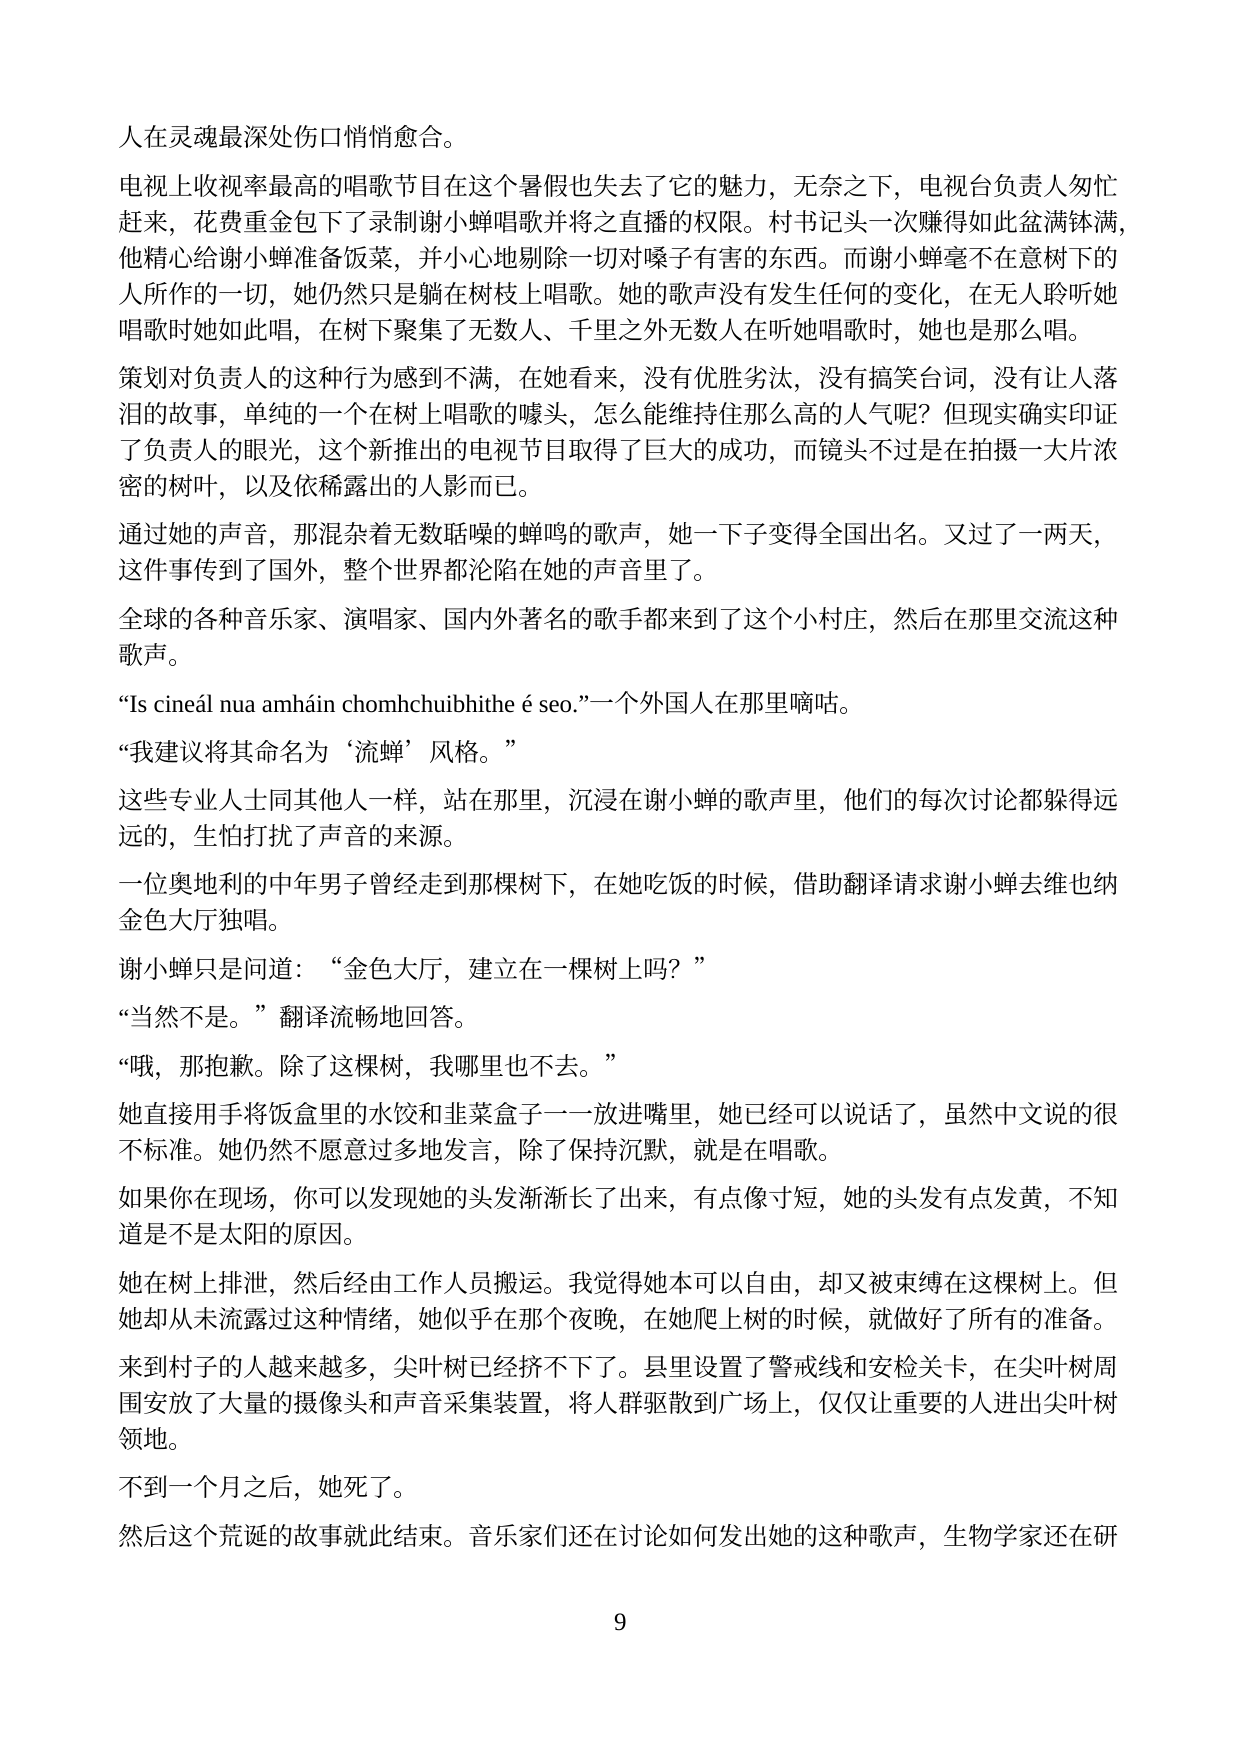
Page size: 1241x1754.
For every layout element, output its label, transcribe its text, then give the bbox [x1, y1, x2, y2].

text 一位奥地利的中年男子曾经走到那棵树下，在她吃饭的时候，借助翻译请求谢小蝉去维也纳金色大厅独唱。 [118, 865, 1122, 937]
text 人在灵魂最深处伤口悄悄愈合。 [118, 118, 1122, 154]
text “Is cineál nua amháin chomhchuibhithe é seo.”一个外国人在那里嘀咕。 [118, 684, 1122, 720]
text 谢小蝉只是问道：“金色大厅，建立在一棵树上吗？” [118, 949, 1122, 985]
text 电视上收视率最高的唱歌节目在这个暑假也失去了它的魅力，无奈之下，电视台负责人匆忙赶来，花费重金包下了录制谢小蝉唱歌并将之直播的权限。村书记头一次赚得如此盆满钵满，他精心给谢小蝉准备饭菜，并小心地剔除一切对嗓子有害的东西。而谢小蝉毫不在意树下的人所作的一切，她仍然只是躺在树枝上唱歌。她的歌声没有发生任何的变化，在无人聆听她唱歌时她如此唱，在树下聚集了无数人、千里之外无数人在听她唱歌时，她也是那么唱。 [118, 167, 1122, 346]
text 策划对负责人的这种行为感到不满，在她看来，没有优胜劣汰，没有搞笑台词，没有让人落泪的故事，单纯的一个在树上唱歌的噱头，怎么能维持住那么高的人气呢？但现实确实印证了负责人的眼光，这个新推出的电视节目取得了巨大的成功，而镜头不过是在拍摄一大片浓密的树叶，以及依稀露出的人影而已。 [118, 359, 1122, 502]
text “当然不是。”翻译流畅地回答。 [118, 998, 1122, 1034]
text 通过她的声音，那混杂着无数聒噪的蝉鸣的歌声，她一下子变得全国出名。又过了一两天，这件事传到了国外，整个世界都沦陷在她的声音里了。 [118, 515, 1122, 587]
text 来到村子的人越来越多，尖叶树已经挤不下了。县里设置了警戒线和安检关卡，在尖叶树周围安放了大量的摄像头和声音采集装置，将人群驱散到广场上，仅仅让重要的人进出尖叶树领地。 [118, 1348, 1122, 1456]
text “我建议将其命名为‘流蝉’风格。” [118, 732, 1122, 768]
text 如果你在现场，你可以发现她的头发渐渐长了出来，有点像寸短，她的头发有点发黄，不知道是不是太阳的原因。 [118, 1179, 1122, 1251]
text 不到一个月之后，她死了。 [118, 1468, 1122, 1504]
text 她在树上排泄，然后经由工作人员搬运。我觉得她本可以自由，却又被束缚在这棵树上。但她却从未流露过这种情绪，她似乎在那个夜晚，在她爬上树的时候，就做好了所有的准备。 [118, 1263, 1122, 1335]
text “哦，那抱歉。除了这棵树，我哪里也不去。” [118, 1046, 1122, 1082]
text 全球的各种音乐家、演唱家、国内外著名的歌手都来到了这个小村庄，然后在那里交流这种歌声。 [118, 599, 1122, 671]
text 然后这个荒诞的故事就此结束。音乐家们还在讨论如何发出她的这种歌声，生物学家还在研究她的基因究竟在哪些方面具有独特性，我还把她留在我的梦里。而对于大多数人，他们又去追逐下一个热点，某个国家的电鳗，北海的某条鲲，哪个明星又发明了一种新颖的多人运动方式，某个国家发生了暴乱，烧毁了一座座城市，哪里又出现了腐败和特权。在他们的记忆中，似乎这样一个人，这样一件轰动世界的事，从来从来，就没有发生过。村里的人也一样，不出两三年，甚至不过两三个月，大家便都将这件事忘记了。人们又开始为了生计奔波，生孩子，养孩子，操心房子，操心结婚，操心身体，最后做不动了，埋在黄土里死去。 [118, 1517, 1122, 1552]
text 这些专业人士同其他人一样，站在那里，沉浸在谢小蝉的歌声里，他们的每次讨论都躲得远远的，生怕打扰了声音的来源。 [118, 781, 1122, 852]
text 她直接用手将饭盒里的水饺和韭菜盒子一一放进嘴里，她已经可以说话了，虽然中文说的很不标准。她仍然不愿意过多地发言，除了保持沉默，就是在唱歌。 [118, 1095, 1122, 1167]
